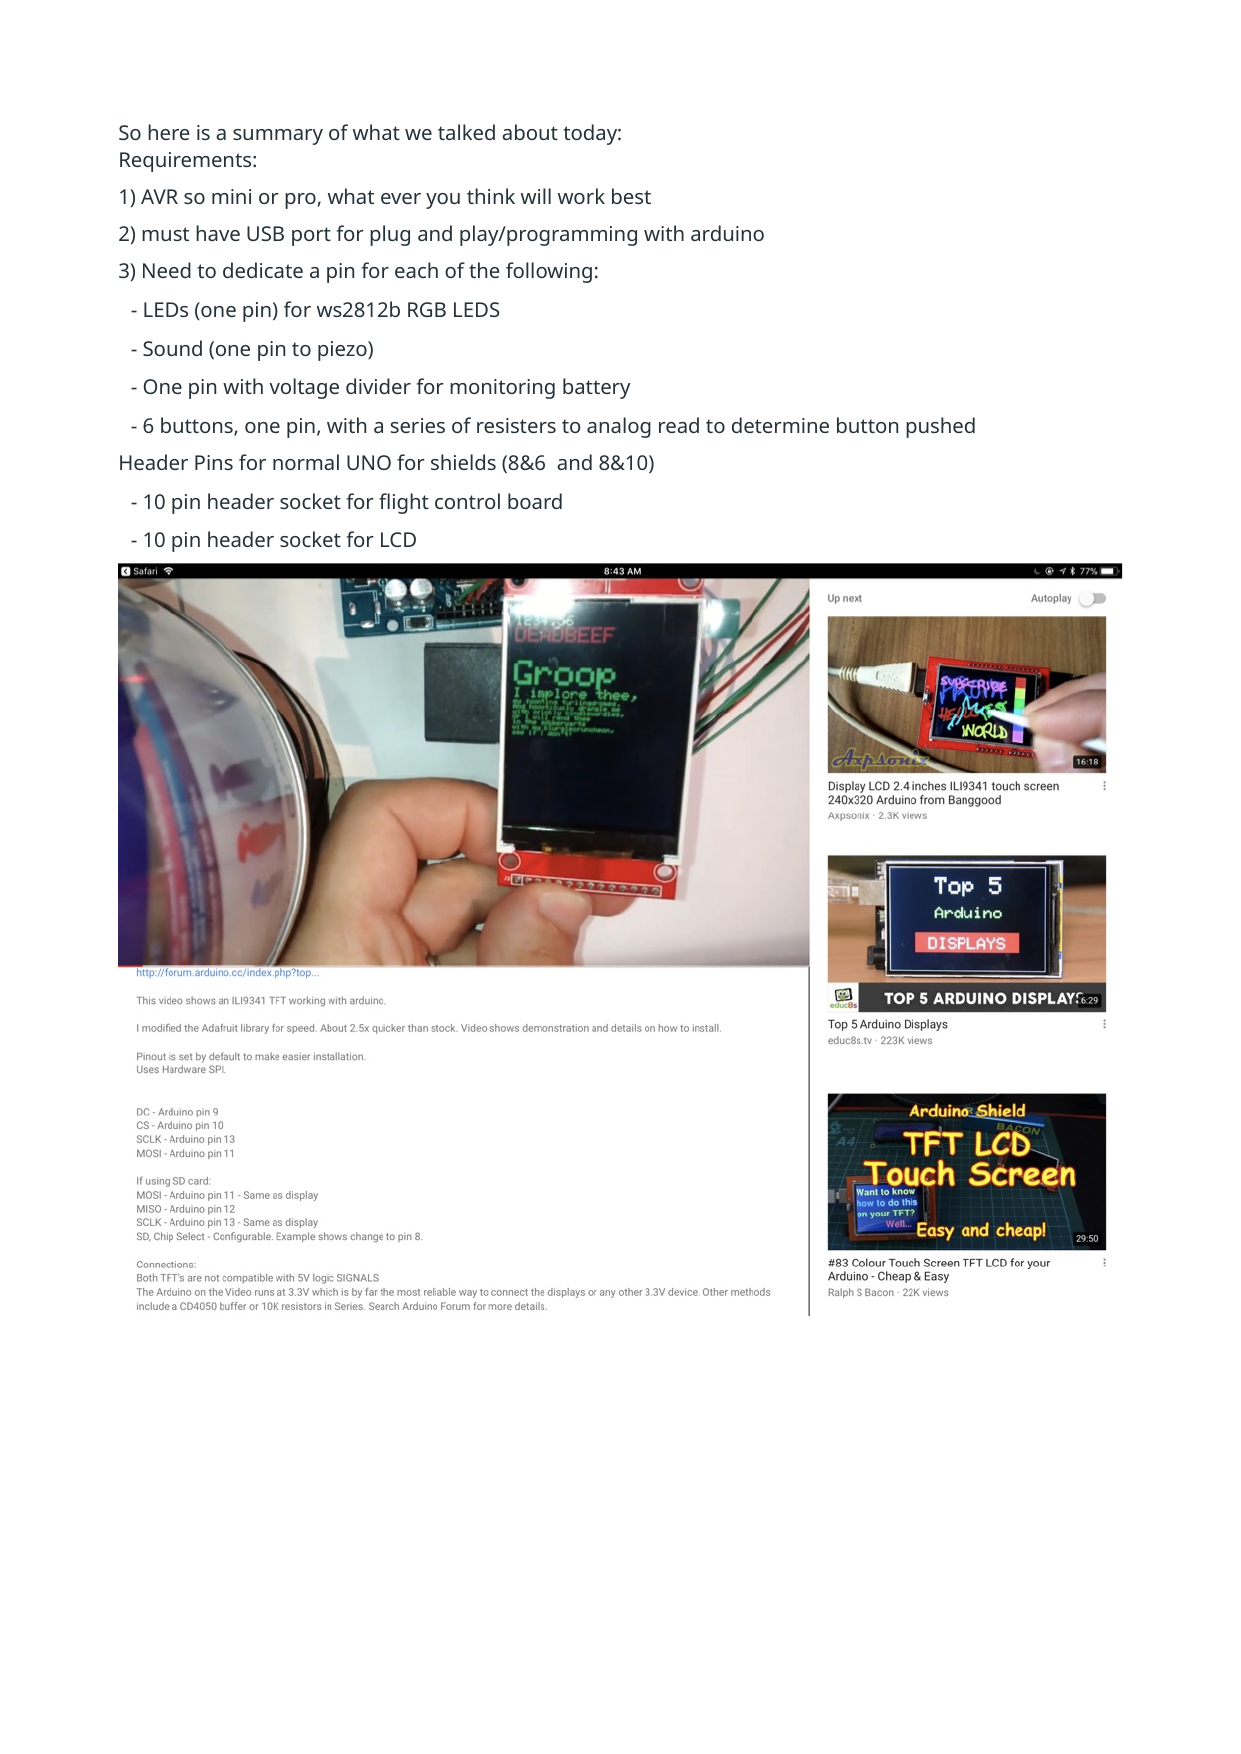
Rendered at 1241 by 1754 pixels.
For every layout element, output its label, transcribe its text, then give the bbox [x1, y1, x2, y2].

picture [118, 563, 1123, 1316]
text 3) Need to dedicate a pin for each of the following: [118, 257, 1122, 285]
text - 10 pin header socket for LCD [118, 524, 1122, 554]
text - Sound (one pin to piezo) [118, 333, 1122, 362]
text So here is a summary of what we talked about today: [118, 118, 1122, 146]
text - 10 pin header socket for flight control board [118, 486, 1122, 515]
text - LEDs (one pin) for ws2812b RGB LEDS [118, 294, 1122, 323]
text 2) must have USB port for plug and play/programming with arduino [118, 220, 1122, 248]
text Header Pins for normal UNO for shields (8&6 and 8&10) [118, 449, 1122, 476]
text - 6 buttons, one pin, with a series of resisters to analog read to determine button pushed [118, 410, 1122, 439]
text 1) AVR so mini or pro, what ever you think will work best [118, 183, 1122, 211]
text Requirements: [118, 146, 1122, 173]
text - One pin with voltage divider for monitoring battery [118, 371, 1122, 401]
